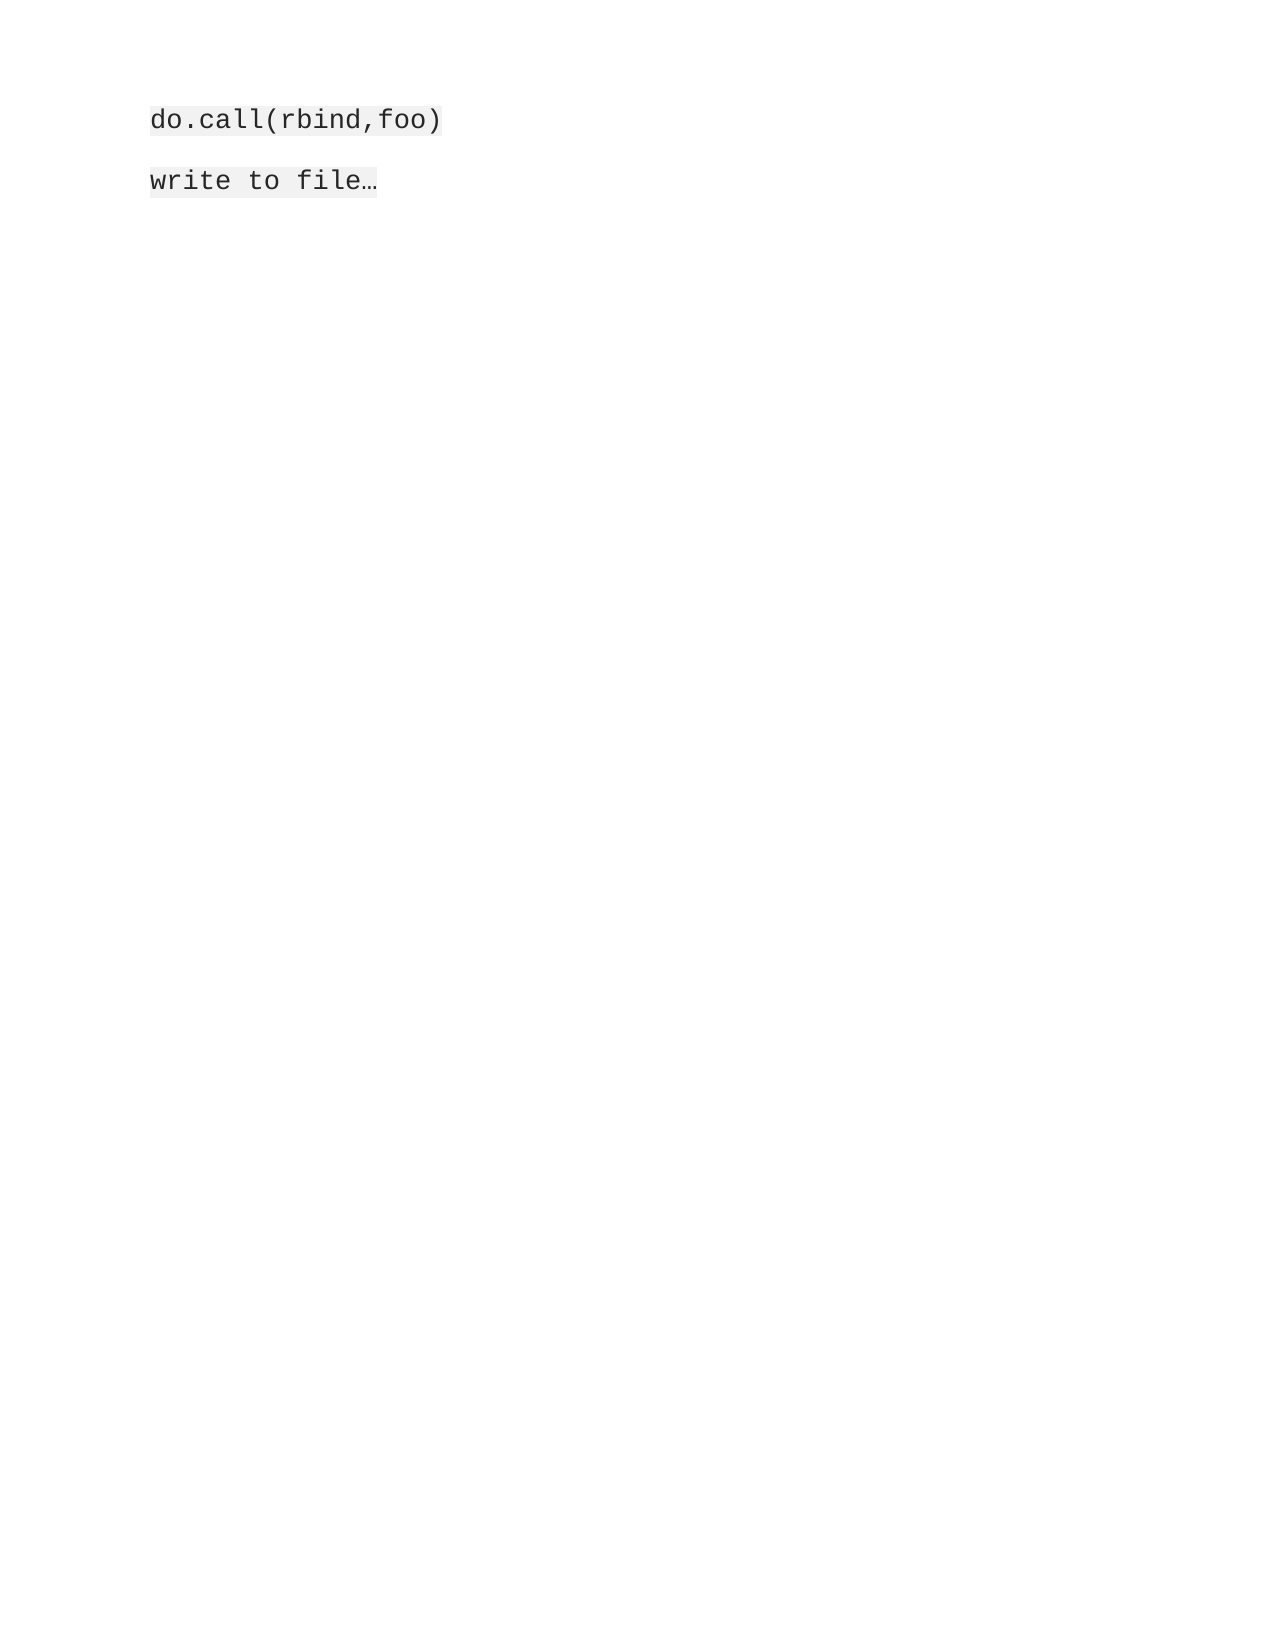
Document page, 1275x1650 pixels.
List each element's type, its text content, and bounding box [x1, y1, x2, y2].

text do.call(rbind,foo) [150, 106, 1125, 136]
text write to file… [150, 167, 1125, 198]
